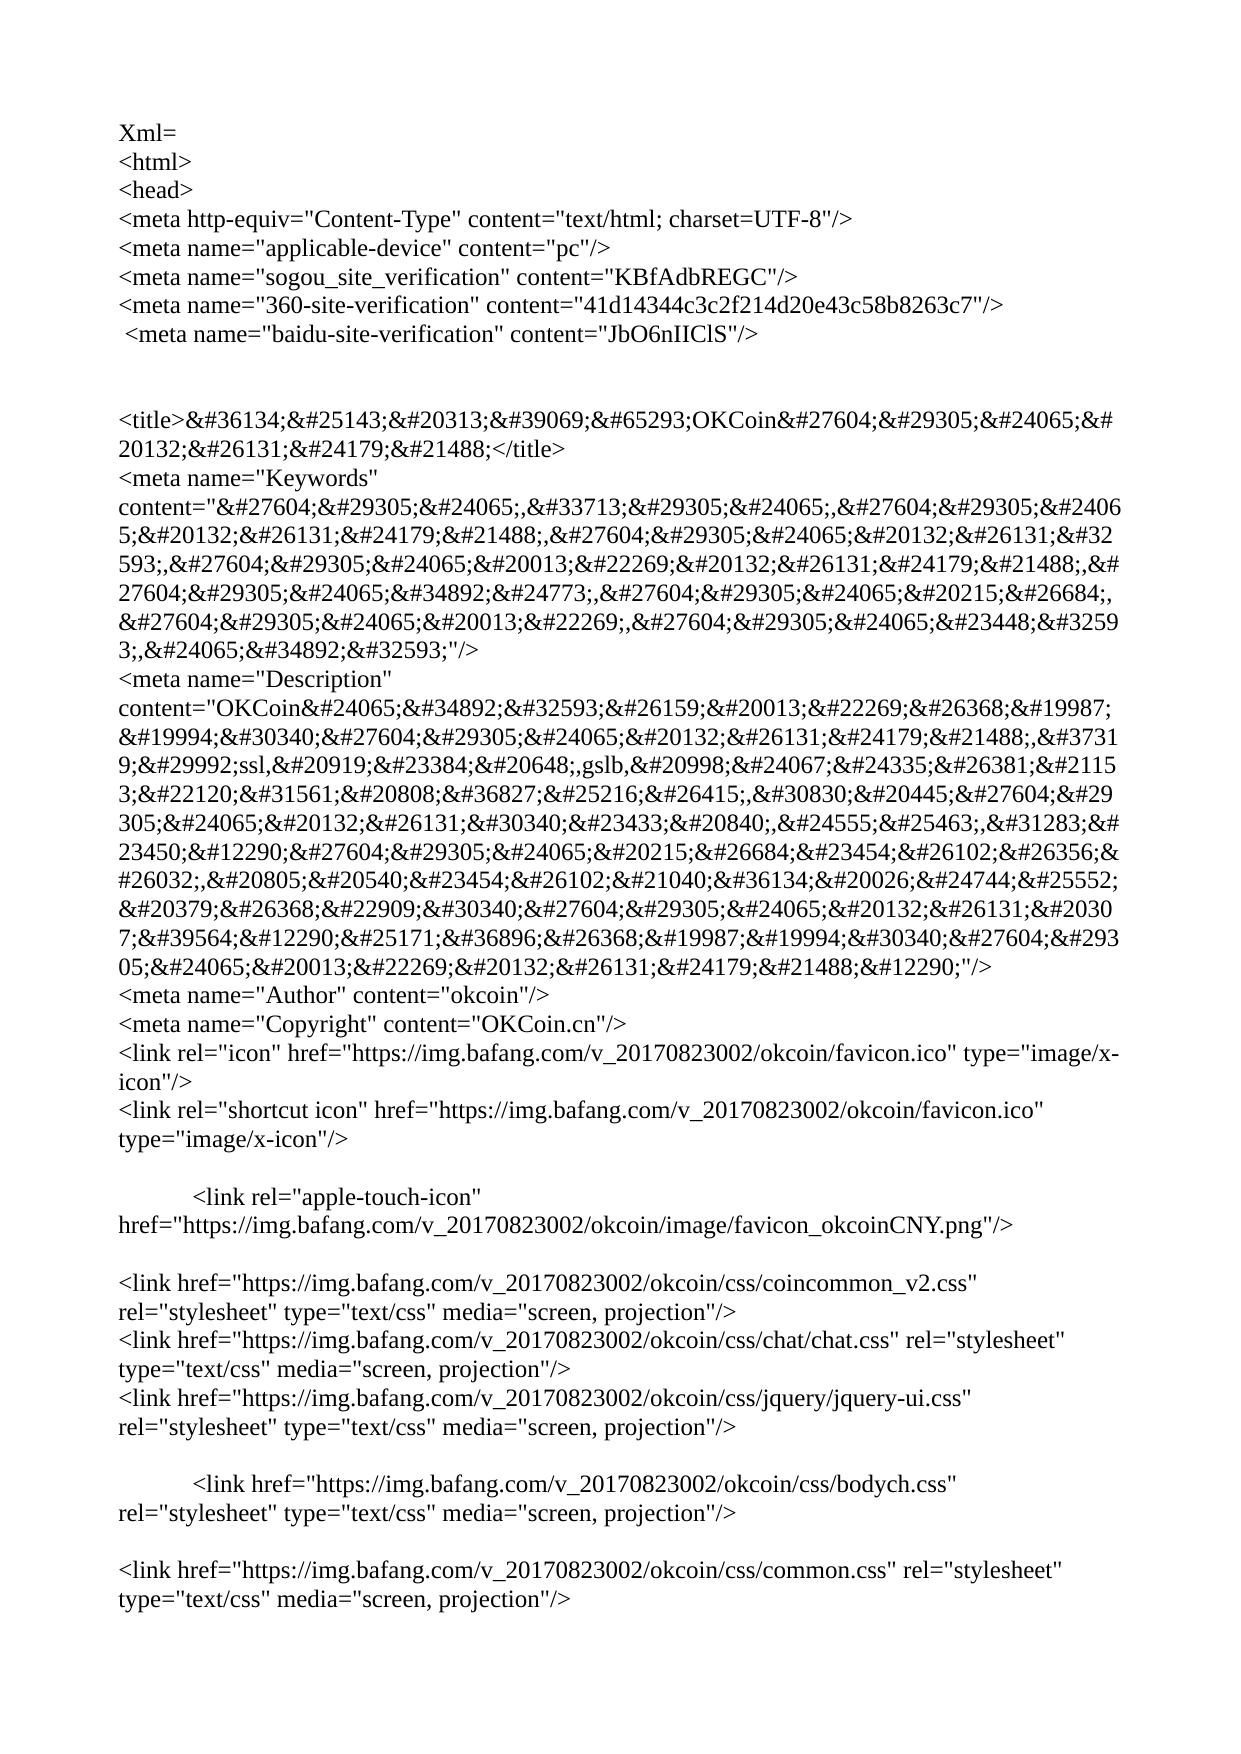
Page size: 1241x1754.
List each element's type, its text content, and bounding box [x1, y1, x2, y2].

text <link href="https://img.bafang.com/v_20170823002/okcoin/css/jquery/jquery-ui.css" rel="stylesheet" type="text/css" media="screen, projection"/> [118, 1383, 1122, 1441]
text <link rel="apple-touch-icon" href="https://img.bafang.com/v_20170823002/okcoin/image/favicon_okcoinCNY.png"/> [118, 1182, 1122, 1239]
text <link href="https://img.bafang.com/v_20170823002/okcoin/css/chat/chat.css" rel="stylesheet" type="text/css" media="screen, projection"/> [118, 1326, 1122, 1383]
text <title>&#36134;&#25143;&#20313;&#39069;&#65293;OKCoin&#27604;&#29305;&#24065;&#20132;&#26131;&#24179;&#21488;</title> [118, 406, 1122, 463]
text <link href="https://img.bafang.com/v_20170823002/okcoin/css/common.css" rel="stylesheet" type="text/css" media="screen, projection"/> [118, 1556, 1122, 1613]
text <meta name="360-site-verification" content="41d14344c3c2f214d20e43c58b8263c7"/> [118, 291, 1122, 319]
text <link rel="shortcut icon" href="https://img.bafang.com/v_20170823002/okcoin/favicon.ico" type="image/x-icon"/> [118, 1096, 1122, 1153]
text <meta name="applicable-device" content="pc"/> [118, 233, 1122, 262]
text <meta name="Copyright" content="OKCoin.cn"/> [118, 1009, 1122, 1038]
text <meta name="Author" content="okcoin"/> [118, 981, 1122, 1009]
text <html> [118, 147, 1122, 176]
text <meta name="baidu-site-verification" content="JbO6nIIClS"/> [118, 319, 1122, 348]
text <link href="https://img.bafang.com/v_20170823002/okcoin/css/coincommon_v2.css" rel="stylesheet" type="text/css" media="screen, projection"/> [118, 1268, 1122, 1326]
text <meta http-equiv="Content-Type" content="text/html; charset=UTF-8"/> [118, 204, 1122, 233]
text Xml= [118, 118, 1122, 147]
text <meta name="Keywords" content="&#27604;&#29305;&#24065;,&#33713;&#29305;&#24065;,&#27604;&#29305;&#24065;&#20132;&#26131;&#24179;&#21488;,&#27604;&#29305;&#24065;&#20132;&#26131;&#32593;,&#27604;&#29305;&#24065;&#20013;&#22269;&#20132;&#26131;&#24179;&#21488;,&#27604;&#29305;&#24065;&#34892;&#24773;,&#27604;&#29305;&#24065;&#20215;&#26684;,&#27604;&#29305;&#24065;&#20013;&#22269;,&#27604;&#29305;&#24065;&#23448;&#32593;,&#24065;&#34892;&#32593;"/> [118, 463, 1122, 664]
text <link href="https://img.bafang.com/v_20170823002/okcoin/css/bodych.css" rel="stylesheet" type="text/css" media="screen, projection"/> [118, 1469, 1122, 1527]
text <meta name="sogou_site_verification" content="KBfAdbREGC"/> [118, 262, 1122, 291]
text <meta name="Description" content="OKCoin&#24065;&#34892;&#32593;&#26159;&#20013;&#22269;&#26368;&#19987;&#19994;&#30340;&#27604;&#29305;&#24065;&#20132;&#26131;&#24179;&#21488;,&#37319;&#29992;ssl,&#20919;&#23384;&#20648;,gslb,&#20998;&#24067;&#24335;&#26381;&#21153;&#22120;&#31561;&#20808;&#36827;&#25216;&#26415;,&#30830;&#20445;&#27604;&#29305;&#24065;&#20132;&#26131;&#30340;&#23433;&#20840;,&#24555;&#25463;,&#31283;&#23450;&#12290;&#27604;&#29305;&#24065;&#20215;&#26684;&#23454;&#26102;&#26356;&#26032;,&#20805;&#20540;&#23454;&#26102;&#21040;&#36134;&#20026;&#24744;&#25552;&#20379;&#26368;&#22909;&#30340;&#27604;&#29305;&#24065;&#20132;&#26131;&#20307;&#39564;&#12290;&#25171;&#36896;&#26368;&#19987;&#19994;&#30340;&#27604;&#29305;&#24065;&#20013;&#22269;&#20132;&#26131;&#24179;&#21488;&#12290;"/> [118, 664, 1122, 981]
text <head> [118, 176, 1122, 204]
text <link rel="icon" href="https://img.bafang.com/v_20170823002/okcoin/favicon.ico" type="image/x-icon"/> [118, 1038, 1122, 1096]
